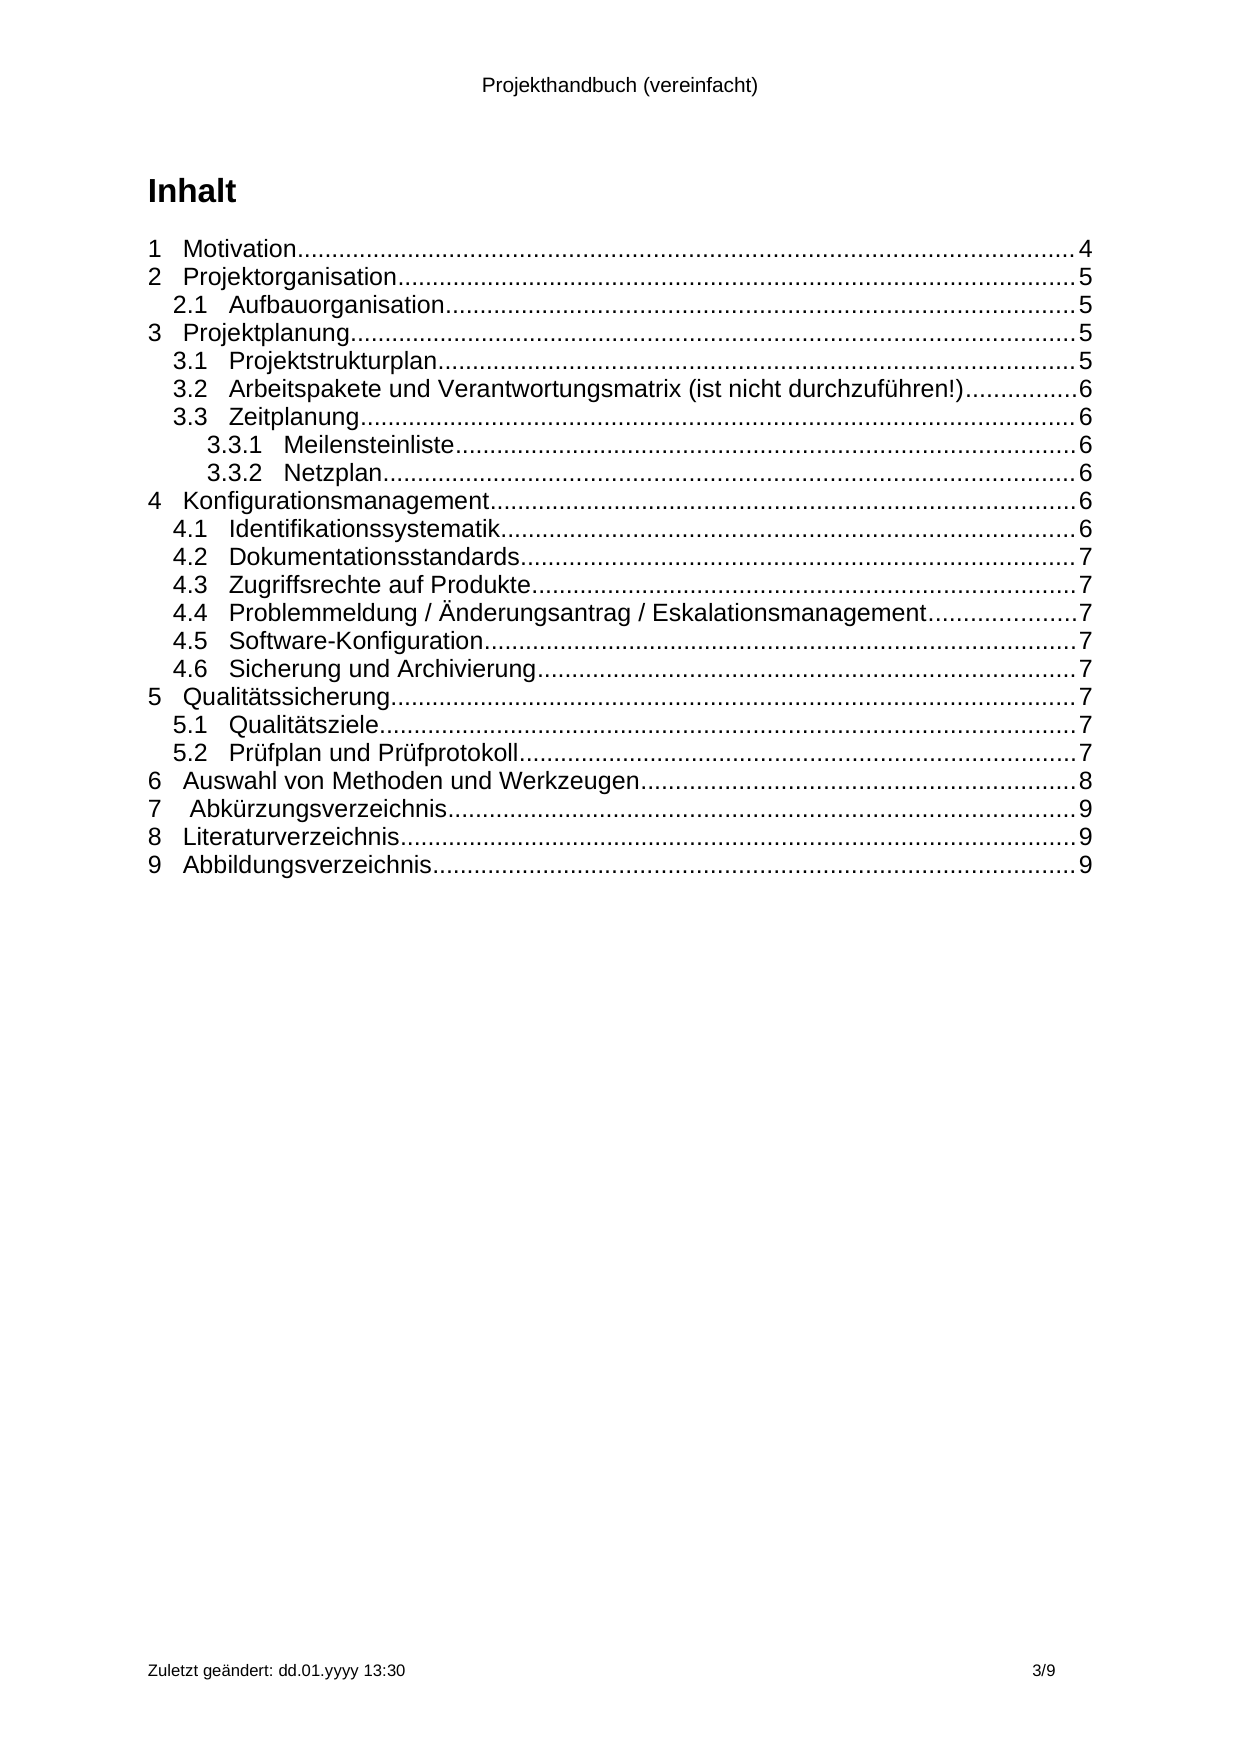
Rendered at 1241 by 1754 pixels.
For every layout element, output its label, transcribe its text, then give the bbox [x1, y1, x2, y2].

text 4.2 Dokumentationsstandards 7 [173, 543, 1092, 571]
text 1 Motivation 4 [148, 235, 1092, 263]
text 3.3 Zeitplanung 6 [173, 403, 1092, 431]
text 4.1 Identifikationssystematik 6 [173, 515, 1092, 543]
text 7 Abkürzungsverzeichnis 9 [148, 795, 1092, 823]
text 4.5 Software-Konfiguration 7 [173, 627, 1092, 655]
text Inhalt [148, 173, 1092, 210]
text 2 Projektorganisation 5 [148, 263, 1092, 291]
text 4.6 Sicherung und Archivierung 7 [173, 655, 1092, 683]
text 3.3.2 Netzplan 6 [207, 459, 1092, 487]
text 3.3.1 Meilensteinliste 6 [207, 431, 1092, 459]
text 5.1 Qualitätsziele 7 [173, 711, 1092, 739]
text 2.1 Aufbauorganisation 5 [173, 291, 1092, 319]
text 4.3 Zugriffsrechte auf Produkte 7 [173, 571, 1092, 599]
text 5.2 Prüfplan und Prüfprotokoll 7 [173, 739, 1092, 767]
text 6 Auswahl von Methoden und Werkzeugen 8 [148, 767, 1092, 795]
text 4 Konfigurationsmanagement 6 [148, 487, 1092, 515]
text 3.1 Projektstrukturplan 5 [173, 347, 1092, 375]
text 4.4 Problemmeldung / Änderungsantrag / Eskalationsmanagement 7 [173, 599, 1092, 627]
text 3.2 Arbeitspakete und Verantwortungsmatrix (ist nicht durchzuführen!) 6 [173, 375, 1092, 403]
text 8 Literaturverzeichnis 9 [148, 823, 1092, 851]
text 5 Qualitätssicherung 7 [148, 683, 1092, 711]
text 9 Abbildungsverzeichnis 9 [148, 851, 1092, 879]
text 3 Projektplanung 5 [148, 319, 1092, 347]
